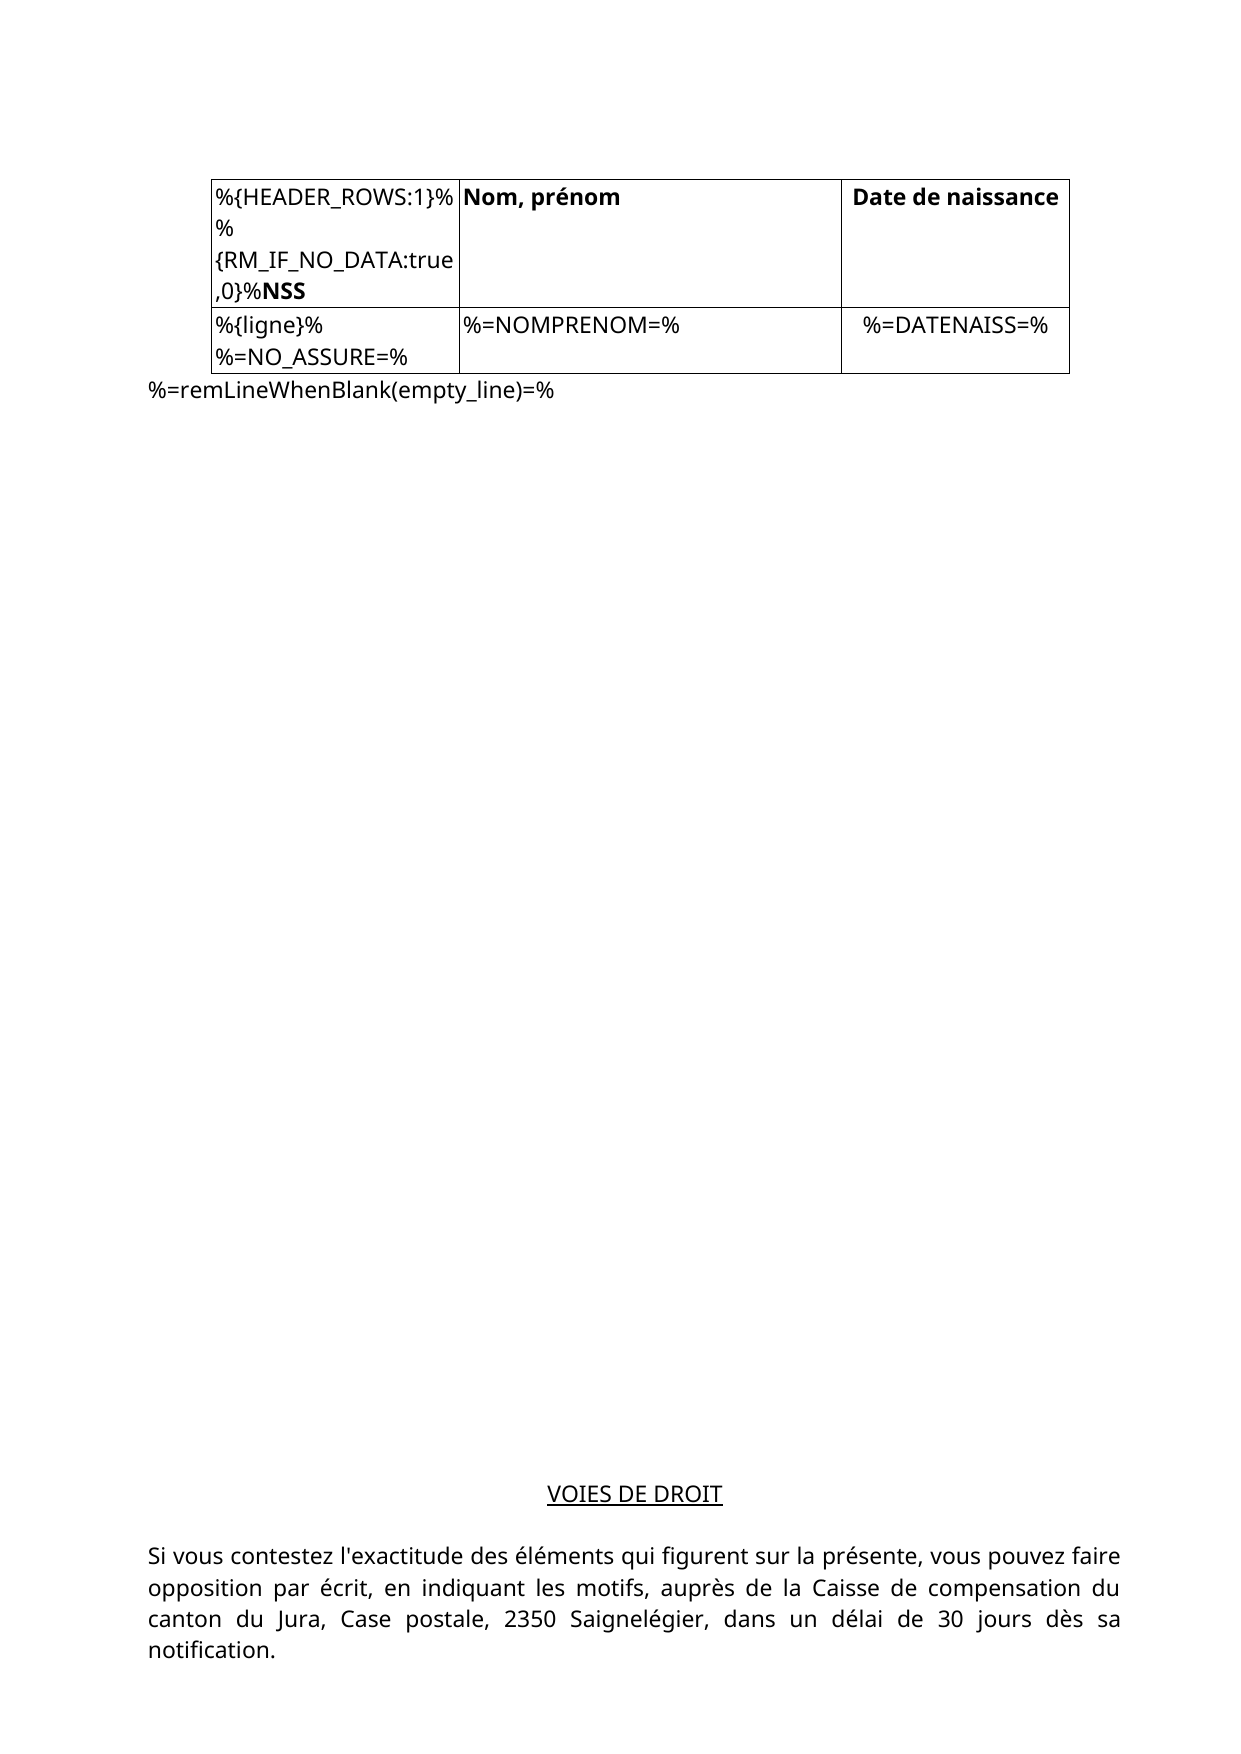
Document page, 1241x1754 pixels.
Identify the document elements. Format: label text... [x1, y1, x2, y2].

table_cell %{ligne}%%=NO_ASSURE=% [212, 308, 459, 373]
text %=remLineWhenBlank(empty_line)=% [148, 374, 1122, 405]
table_cell %=NOMPRENOM=% [460, 308, 841, 373]
table_header Nom, prénom [460, 180, 841, 307]
table_header %{HEADER_ROWS:1}%%{RM_IF_NO_DATA:true,0}%NSS [212, 180, 459, 307]
table_header Date de naissance [842, 180, 1069, 307]
table_cell %=DATENAISS=% [842, 308, 1069, 373]
